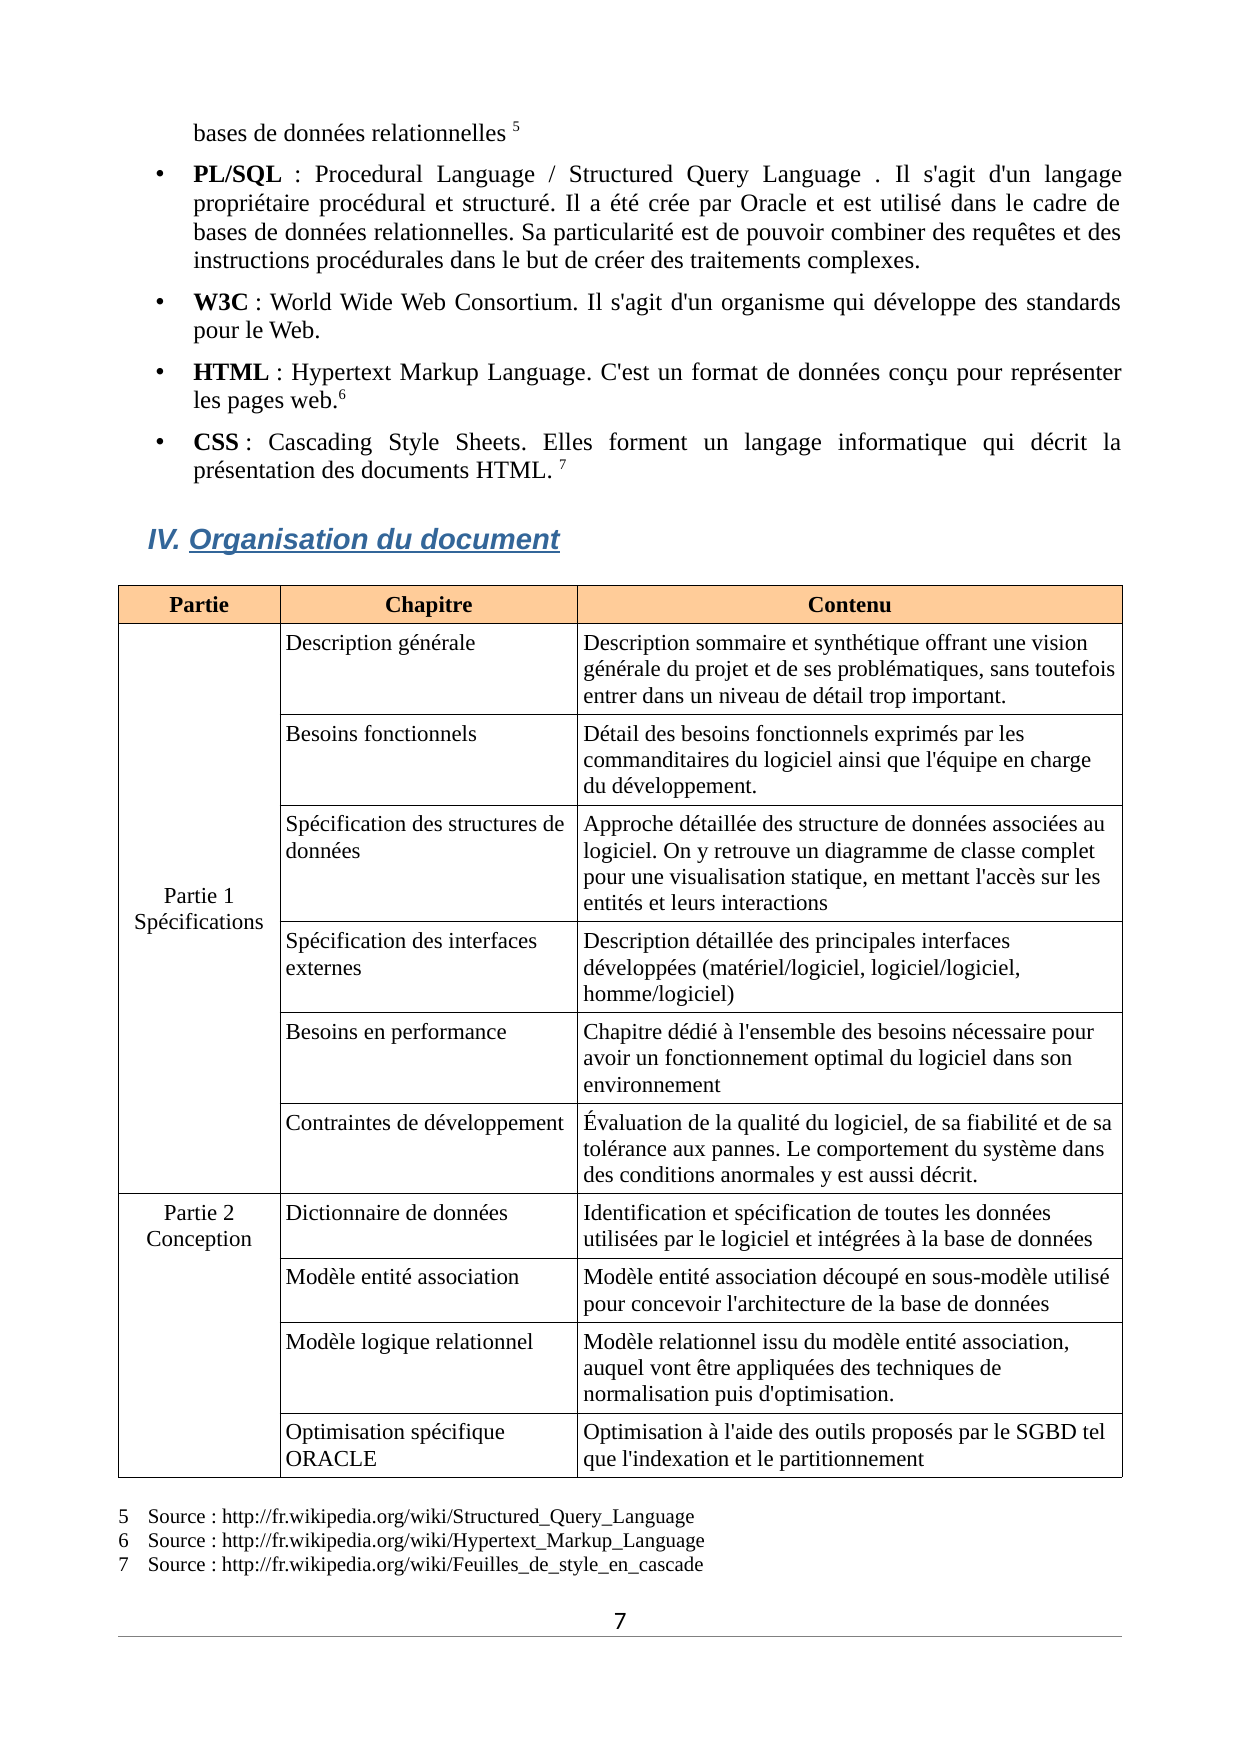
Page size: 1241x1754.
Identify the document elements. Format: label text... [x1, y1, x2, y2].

table_cell Contraintes de développement [281, 1104, 577, 1193]
table_cell Optimisation à l'aide des outils proposés par le SGBD tel que l'indexation et le partitionnement [578, 1414, 1122, 1477]
list Source : http://fr.wikipedia.org/wiki/Hypertext_Markup_Language [118, 1528, 1122, 1552]
table_cell Optimisation spécifique ORACLE [281, 1414, 577, 1477]
table_cell Spécification des interfaces externes [281, 922, 577, 1012]
table_cell Modèle logique relationnel [281, 1323, 577, 1412]
table_header Chapitre [281, 586, 577, 623]
table_cell Partie 1 Spécifications [119, 624, 280, 1193]
table_cell Évaluation de la qualité du logiciel, de sa fiabilité et de sa tolérance aux pannes. Le comportement du système dans des conditions anormales y est aussi décrit. [578, 1104, 1122, 1193]
table_cell Description sommaire et synthétique offrant une vision générale du projet et de ses problématiques, sans toutefois entrer dans un niveau de détail trop important. [578, 624, 1122, 714]
table_cell Modèle entité association découpé en sous-modèle utilisé pour concevoir l'architecture de la base de données [578, 1259, 1122, 1322]
table_cell Détail des besoins fonctionnels exprimés par les commanditaires du logiciel ainsi que l'équipe en charge du développement. [578, 715, 1122, 804]
table_cell Chapitre dédié à l'ensemble des besoins nécessaire pour avoir un fonctionnement optimal du logiciel dans son environnement [578, 1013, 1122, 1103]
table_cell Identification et spécification de toutes les données utilisées par le logiciel et intégrées à la base de données [578, 1194, 1122, 1258]
list Source : http://fr.wikipedia.org/wiki/Structured_Query_Language [118, 1503, 1122, 1528]
subtitle Organisation du document [148, 522, 1122, 555]
table_cell Besoins en performance [281, 1013, 577, 1103]
table_cell Modèle relationnel issu du modèle entité association, auquel vont être appliquées des techniques de normalisation puis d'optimisation. [578, 1323, 1122, 1412]
table_cell Description générale [281, 624, 577, 714]
list Source : http://fr.wikipedia.org/wiki/Feuilles_de_style_en_cascade [118, 1552, 1122, 1576]
list W3C : World Wide Web Consortium. Il s'agit d'un organisme qui développe des standards pour le Web. [156, 287, 1122, 344]
list HTML : Hypertext Markup Language. C'est un format de données conçu pour représenter les pages web. [156, 357, 1122, 414]
table_cell Dictionnaire de données [281, 1194, 577, 1258]
list CSS : Cascading Style Sheets. Elles forment un langage informatique qui décrit la présentation des documents HTML. [156, 427, 1122, 484]
table_header Contenu [578, 586, 1122, 623]
table_header Partie [119, 586, 280, 623]
list bases de données relationnelles [156, 118, 1122, 147]
list PL/SQL : Procedural Language / Structured Query Language . Il s'agit d'un langage propriétaire procédural et structuré. Il a été crée par Oracle et est utilisé dans le cadre de bases de données relationnelles. Sa particularité est de pouvoir combiner des requêtes et des instructions procédurales dans le but de créer des traitements complexes. [156, 159, 1122, 274]
table_cell Partie 2 Conception [119, 1194, 280, 1477]
table_cell Approche détaillée des structure de données associées au logiciel. On y retrouve un diagramme de classe complet pour une visualisation statique, en mettant l'accès sur les entités et leurs interactions [578, 806, 1122, 921]
table_cell Besoins fonctionnels [281, 715, 577, 804]
table_cell Description détaillée des principales interfaces développées (matériel/logiciel, logiciel/logiciel, homme/logiciel) [578, 922, 1122, 1012]
table_cell Modèle entité association [281, 1259, 577, 1322]
table_cell Spécification des structures de données [281, 806, 577, 921]
